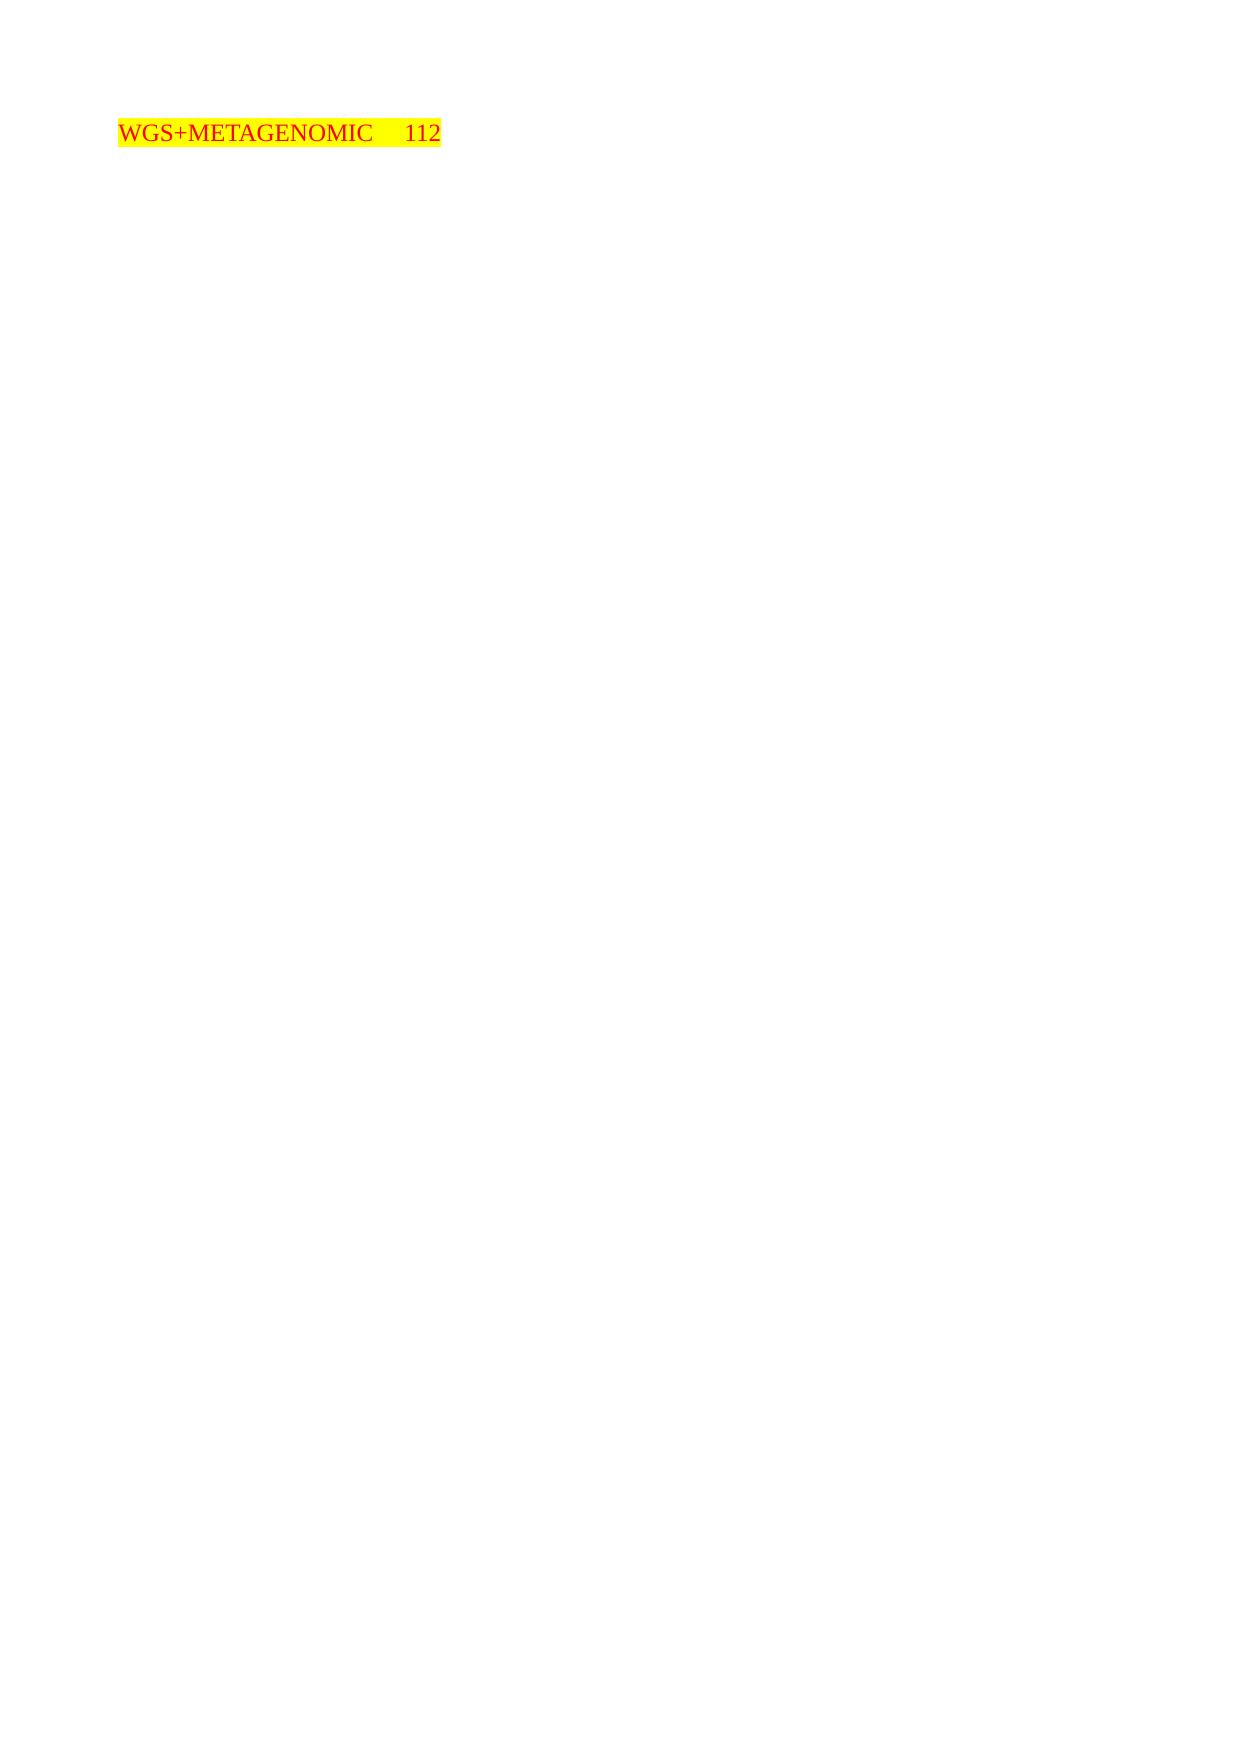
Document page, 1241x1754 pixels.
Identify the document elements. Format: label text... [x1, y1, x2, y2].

text WGS+METAGENOMIC 112 [118, 118, 1122, 147]
